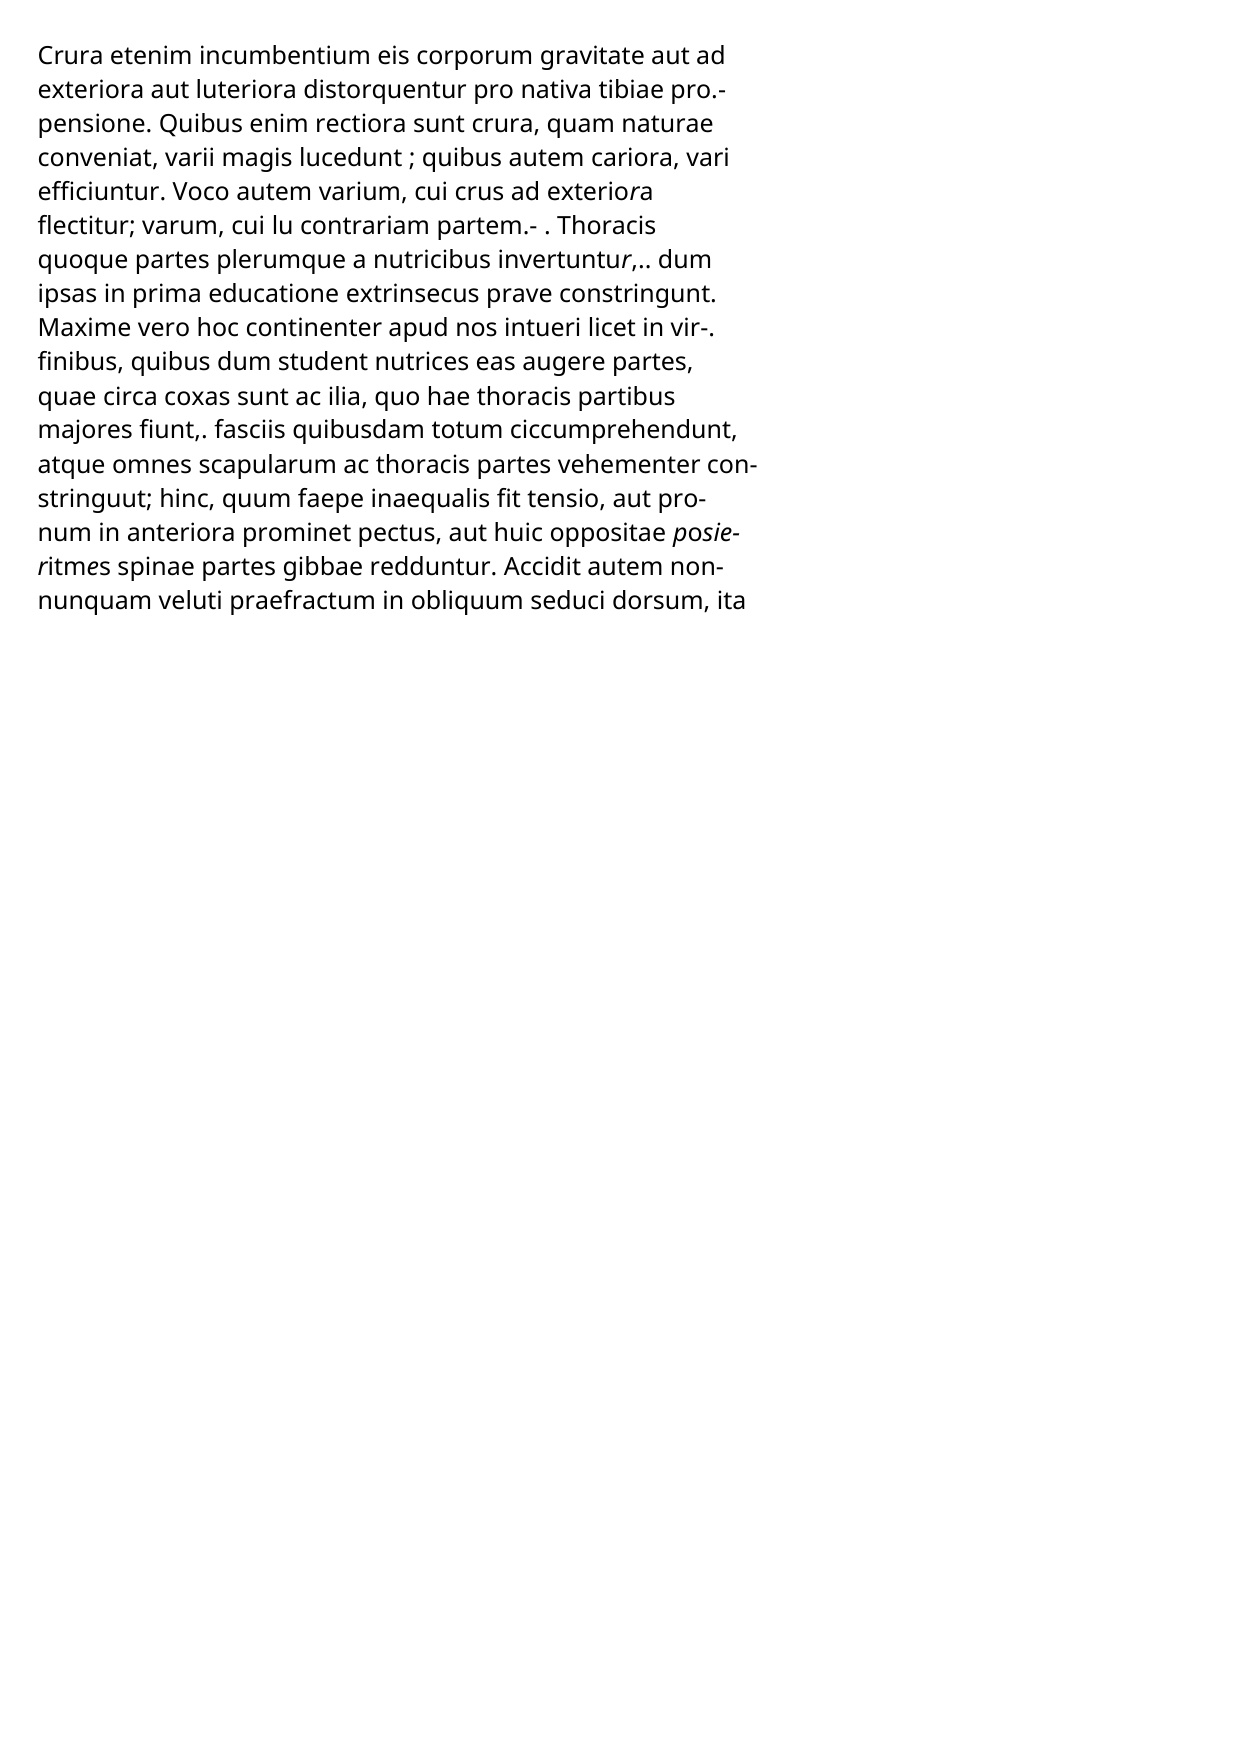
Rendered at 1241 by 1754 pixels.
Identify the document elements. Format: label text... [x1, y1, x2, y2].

text Crura etenim incumbentium eis corporum gravitate aut ad exteriora aut luteriora distorquentur pro nativa tibiae pro.- pensione. Quibus enim rectiora sunt crura, quam naturae conveniat, varii magis lucedunt ; quibus autem cariora, vari efficiuntur. Voco autem varium, cui crus ad exteriora flectitur; varum, cui lu contrariam partem.- . Thoracis quoque partes plerumque a nutricibus invertuntur,.. dum ipsas in prima educatione extrinsecus prave constringunt. Maxime vero hoc continenter apud nos intueri licet in vir-. finibus, quibus dum student nutrices eas augere partes, quae circa coxas sunt ac ilia, quo hae thoracis partibus majores fiunt,. fasciis quibusdam totum ciccumprehendunt, atque omnes scapularum ac thoracis partes vehementer con- stringuut; hinc, quum faepe inaequalis fit tensio, aut pro- num in anteriora prominet pectus, aut huic oppositae posie- ritmes spinae partes gibbae redduntur. Accidit autem non- nunquam veluti praefractum in obliquum seduci dorsum, ita [37, 37, 1203, 617]
